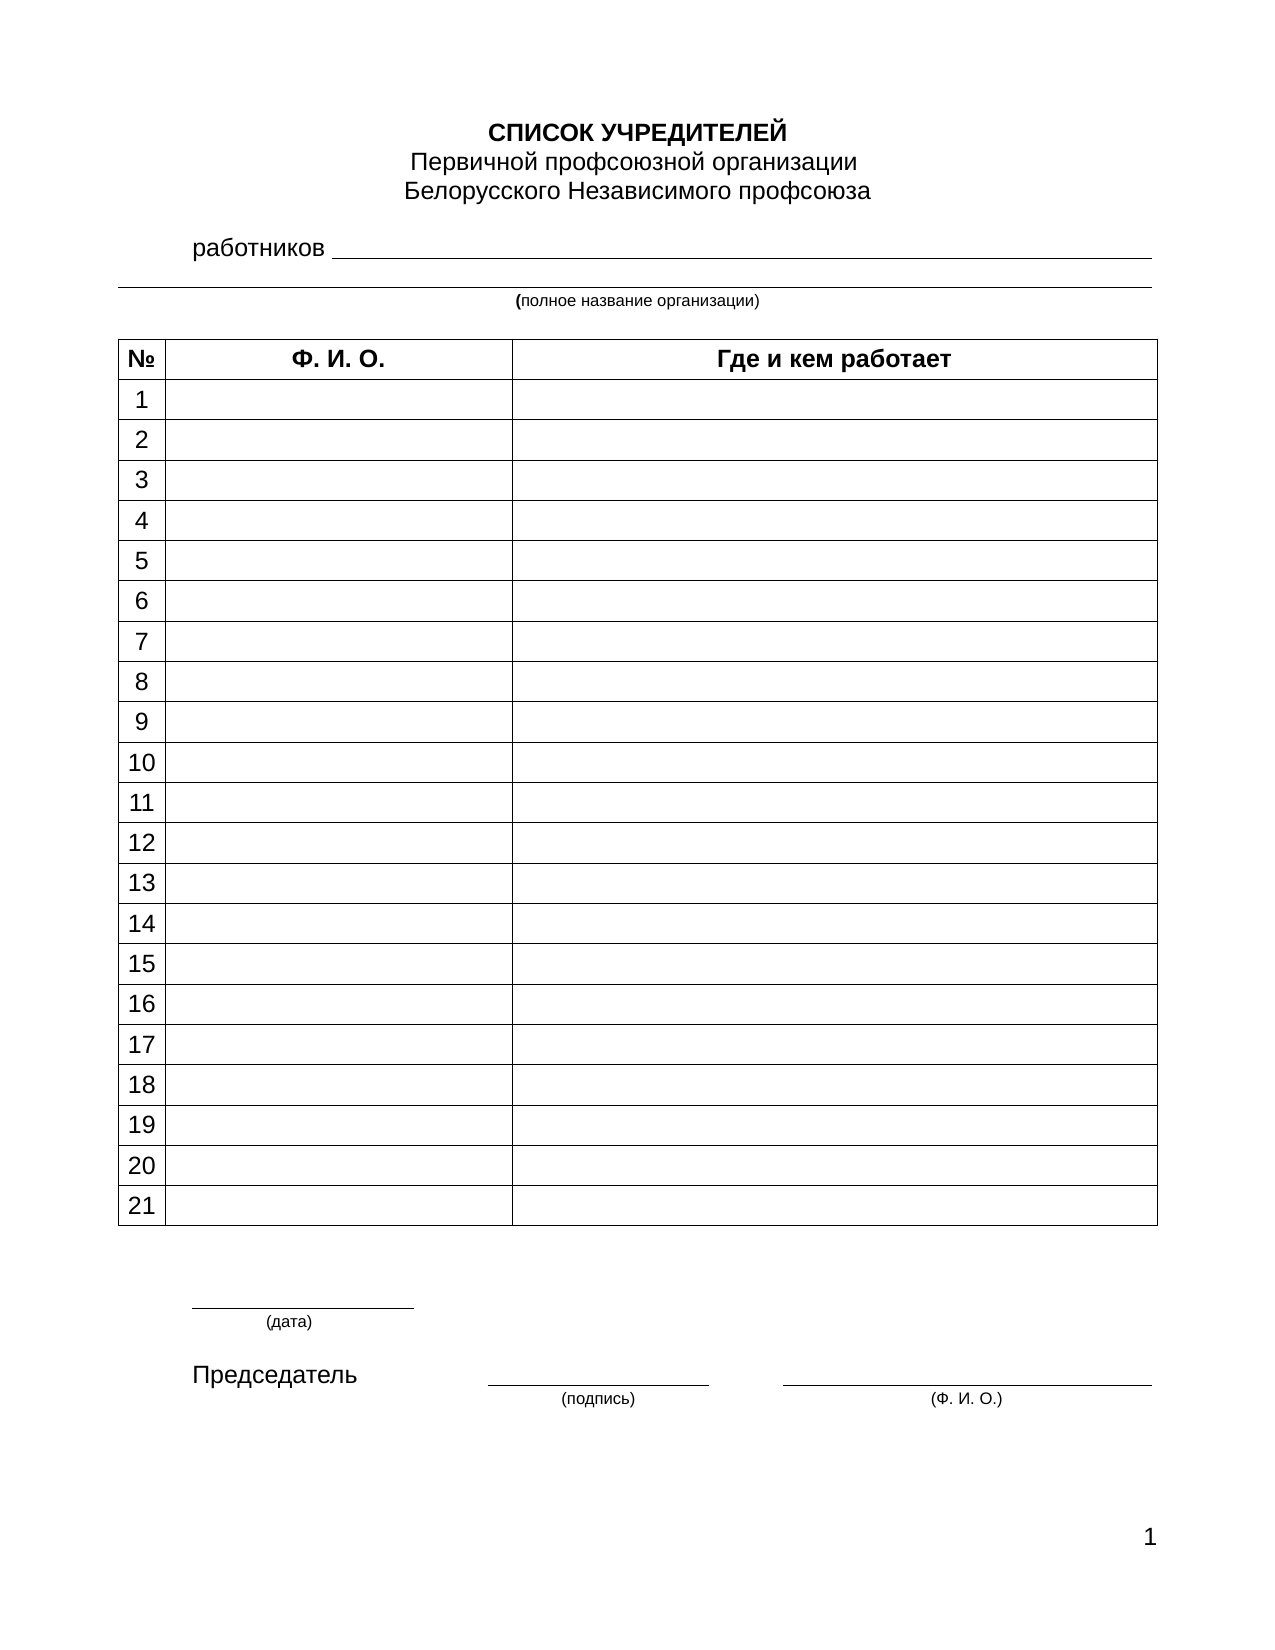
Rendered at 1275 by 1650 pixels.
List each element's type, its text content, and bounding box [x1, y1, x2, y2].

table_cell [513, 904, 1157, 943]
text (подпись) (Ф. И. О.) [118, 1388, 1157, 1408]
table_cell [513, 864, 1157, 903]
table_cell [166, 743, 512, 782]
table_cell [513, 823, 1157, 863]
table_header Ф. И. О. [166, 340, 512, 379]
table_cell [166, 581, 512, 621]
table_cell [166, 702, 512, 742]
text (дата) [118, 1312, 1157, 1331]
table_cell 1 [119, 380, 165, 419]
table_cell [513, 944, 1157, 983]
table_cell [166, 1146, 512, 1185]
table_cell [166, 541, 512, 580]
table_cell 18 [119, 1065, 165, 1104]
table_cell 14 [119, 904, 165, 943]
text Белорусского Независимого профсоюза [118, 176, 1157, 204]
table_cell 8 [119, 662, 165, 701]
table_header № [119, 340, 165, 379]
table_cell 11 [119, 783, 165, 822]
table_cell 15 [119, 944, 165, 983]
table_cell [166, 823, 512, 863]
text Председатель [118, 1360, 1157, 1388]
table_cell [166, 662, 512, 701]
table_cell 6 [119, 581, 165, 621]
table_cell [166, 622, 512, 661]
table_cell [166, 904, 512, 943]
table_cell [513, 1025, 1157, 1064]
table_cell 17 [119, 1025, 165, 1064]
table_cell [513, 743, 1157, 782]
table_cell 13 [119, 864, 165, 903]
table_cell [513, 985, 1157, 1024]
table_cell [166, 1186, 512, 1225]
table_cell [513, 1146, 1157, 1185]
table_cell 2 [119, 420, 165, 459]
table_cell 10 [119, 743, 165, 782]
table_cell [166, 783, 512, 822]
table_cell 7 [119, 622, 165, 661]
table_cell [166, 1025, 512, 1064]
table_cell [513, 702, 1157, 742]
table_cell [166, 380, 512, 419]
table_cell 4 [119, 501, 165, 540]
table_cell [513, 380, 1157, 419]
text СПИСОК УЧРЕДИТЕЛЕЙ [118, 118, 1157, 147]
text работников [118, 233, 1157, 291]
table_cell [166, 985, 512, 1024]
table_cell 3 [119, 461, 165, 500]
table_cell 19 [119, 1106, 165, 1145]
table_cell [513, 662, 1157, 701]
table_cell [166, 864, 512, 903]
table_cell [513, 541, 1157, 580]
table_cell [166, 1065, 512, 1104]
text (полное название организации) [118, 291, 1157, 310]
table_cell 5 [119, 541, 165, 580]
table_cell 21 [119, 1186, 165, 1225]
table_cell [166, 420, 512, 459]
table_cell [513, 420, 1157, 459]
table_header Где и кем работает [513, 340, 1157, 379]
table_cell 12 [119, 823, 165, 863]
table_cell [166, 944, 512, 983]
table_cell [166, 1106, 512, 1145]
table_cell [513, 622, 1157, 661]
table_cell [513, 1065, 1157, 1104]
table_cell [166, 501, 512, 540]
table_cell [513, 783, 1157, 822]
table_cell [166, 461, 512, 500]
table_cell 9 [119, 702, 165, 742]
table_cell [513, 581, 1157, 621]
table_cell 20 [119, 1146, 165, 1185]
table_cell [513, 1106, 1157, 1145]
text Первичной профсоюзной организации [118, 147, 1157, 176]
table_cell [513, 461, 1157, 500]
table_cell [513, 1186, 1157, 1225]
table_cell [513, 501, 1157, 540]
table_cell 16 [119, 985, 165, 1024]
